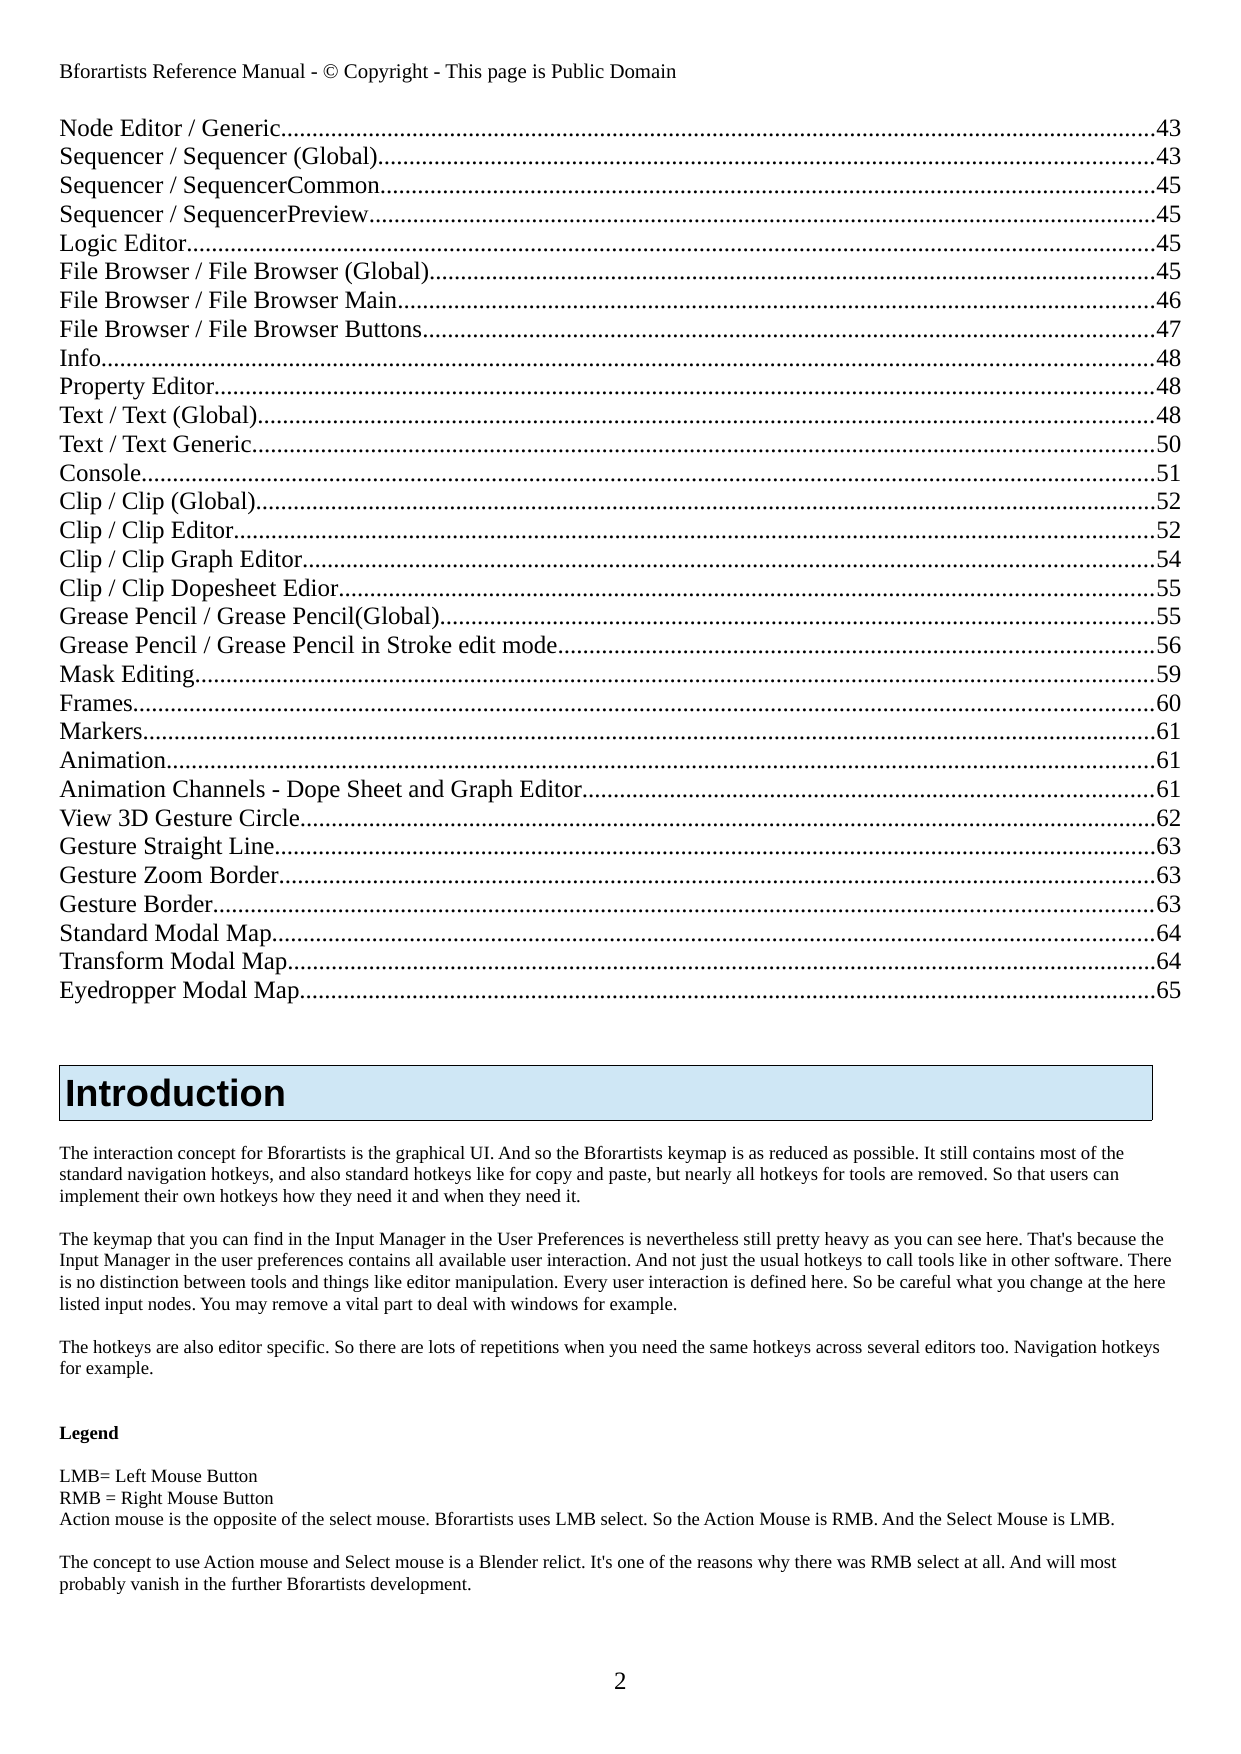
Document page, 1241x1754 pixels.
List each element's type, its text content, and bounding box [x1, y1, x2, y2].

text Frames 60 [59, 688, 1181, 716]
text Clip / Clip Editor 52 [59, 515, 1181, 544]
text Text / Text Generic 50 [59, 429, 1181, 458]
text Animation Channels - Dope Sheet and Graph Editor 61 [59, 774, 1181, 803]
text LMB= Left Mouse Button RMB = Right Mouse Button Action mouse is the opposite of the select mouse. Bforartists uses LMB select. So the Action Mouse is RMB. And the Select Mouse is LMB. [59, 1465, 1181, 1530]
text Console 51 [59, 458, 1181, 486]
text Legend [59, 1422, 1181, 1443]
text Eyedropper Modal Map 65 [59, 975, 1181, 1004]
text Logic Editor 45 [59, 228, 1181, 256]
text Gesture Zoom Border 63 [59, 860, 1181, 889]
text Gesture Border 63 [59, 889, 1181, 918]
text File Browser / File Browser Main 46 [59, 285, 1181, 314]
text File Browser / File Browser Buttons 47 [59, 314, 1181, 343]
text File Browser / File Browser (Global) 45 [59, 256, 1181, 285]
text Node Editor / Generic 43 [59, 113, 1181, 141]
text Transform Modal Map 64 [59, 946, 1181, 975]
text Standard Modal Map 64 [59, 918, 1181, 946]
text Grease Pencil / Grease Pencil(Global) 55 [59, 601, 1181, 630]
text Grease Pencil / Grease Pencil in Stroke edit mode 56 [59, 630, 1181, 659]
text Sequencer / SequencerCommon 45 [59, 170, 1181, 199]
text Property Editor 48 [59, 371, 1181, 400]
text View 3D Gesture Circle 62 [59, 803, 1181, 831]
text Markers 61 [59, 716, 1181, 745]
text The concept to use Action mouse and Select mouse is a Blender relict. It's one of the reasons why there was RMB select at all. And will most probably vanish in the further Bforartists development. [59, 1551, 1181, 1594]
text Sequencer / Sequencer (Global) 43 [59, 141, 1181, 170]
text The interaction concept for Bforartists is the graphical UI. And so the Bforartists keymap is as reduced as possible. It still contains most of the standard navigation hotkeys, and also standard hotkeys like for copy and paste, but nearly all hotkeys for tools are removed. So that users can implement their own hotkeys how they need it and when they need it. [59, 1142, 1181, 1206]
text Clip / Clip Graph Editor 54 [59, 544, 1181, 573]
text Clip / Clip (Global) 52 [59, 486, 1181, 515]
text Animation 61 [59, 745, 1181, 774]
text The hotkeys are also editor specific. So there are lots of repetitions when you need the same hotkeys across several editors too. Navigation hotkeys for example. [59, 1336, 1181, 1379]
text Gesture Straight Line 63 [59, 831, 1181, 860]
text Info 48 [59, 343, 1181, 371]
text Text / Text (Global) 48 [59, 400, 1181, 429]
text The keymap that you can find in the Input Manager in the User Preferences is nevertheless still pretty heavy as you can see here. That's because the Input Manager in the user preferences contains all available user interaction. And not just the usual hotkeys to call tools like in other software. There is no distinction between tools and things like editor manipulation. Every user interaction is defined here. So be careful what you change at the here listed input nodes. You may remove a vital part to deal with windows for example. [59, 1228, 1181, 1314]
text Mask Editing 59 [59, 659, 1181, 688]
table_header Introduction [60, 1066, 1152, 1120]
text Sequencer / SequencerPreview 45 [59, 199, 1181, 228]
text Clip / Clip Dopesheet Edior 55 [59, 573, 1181, 601]
